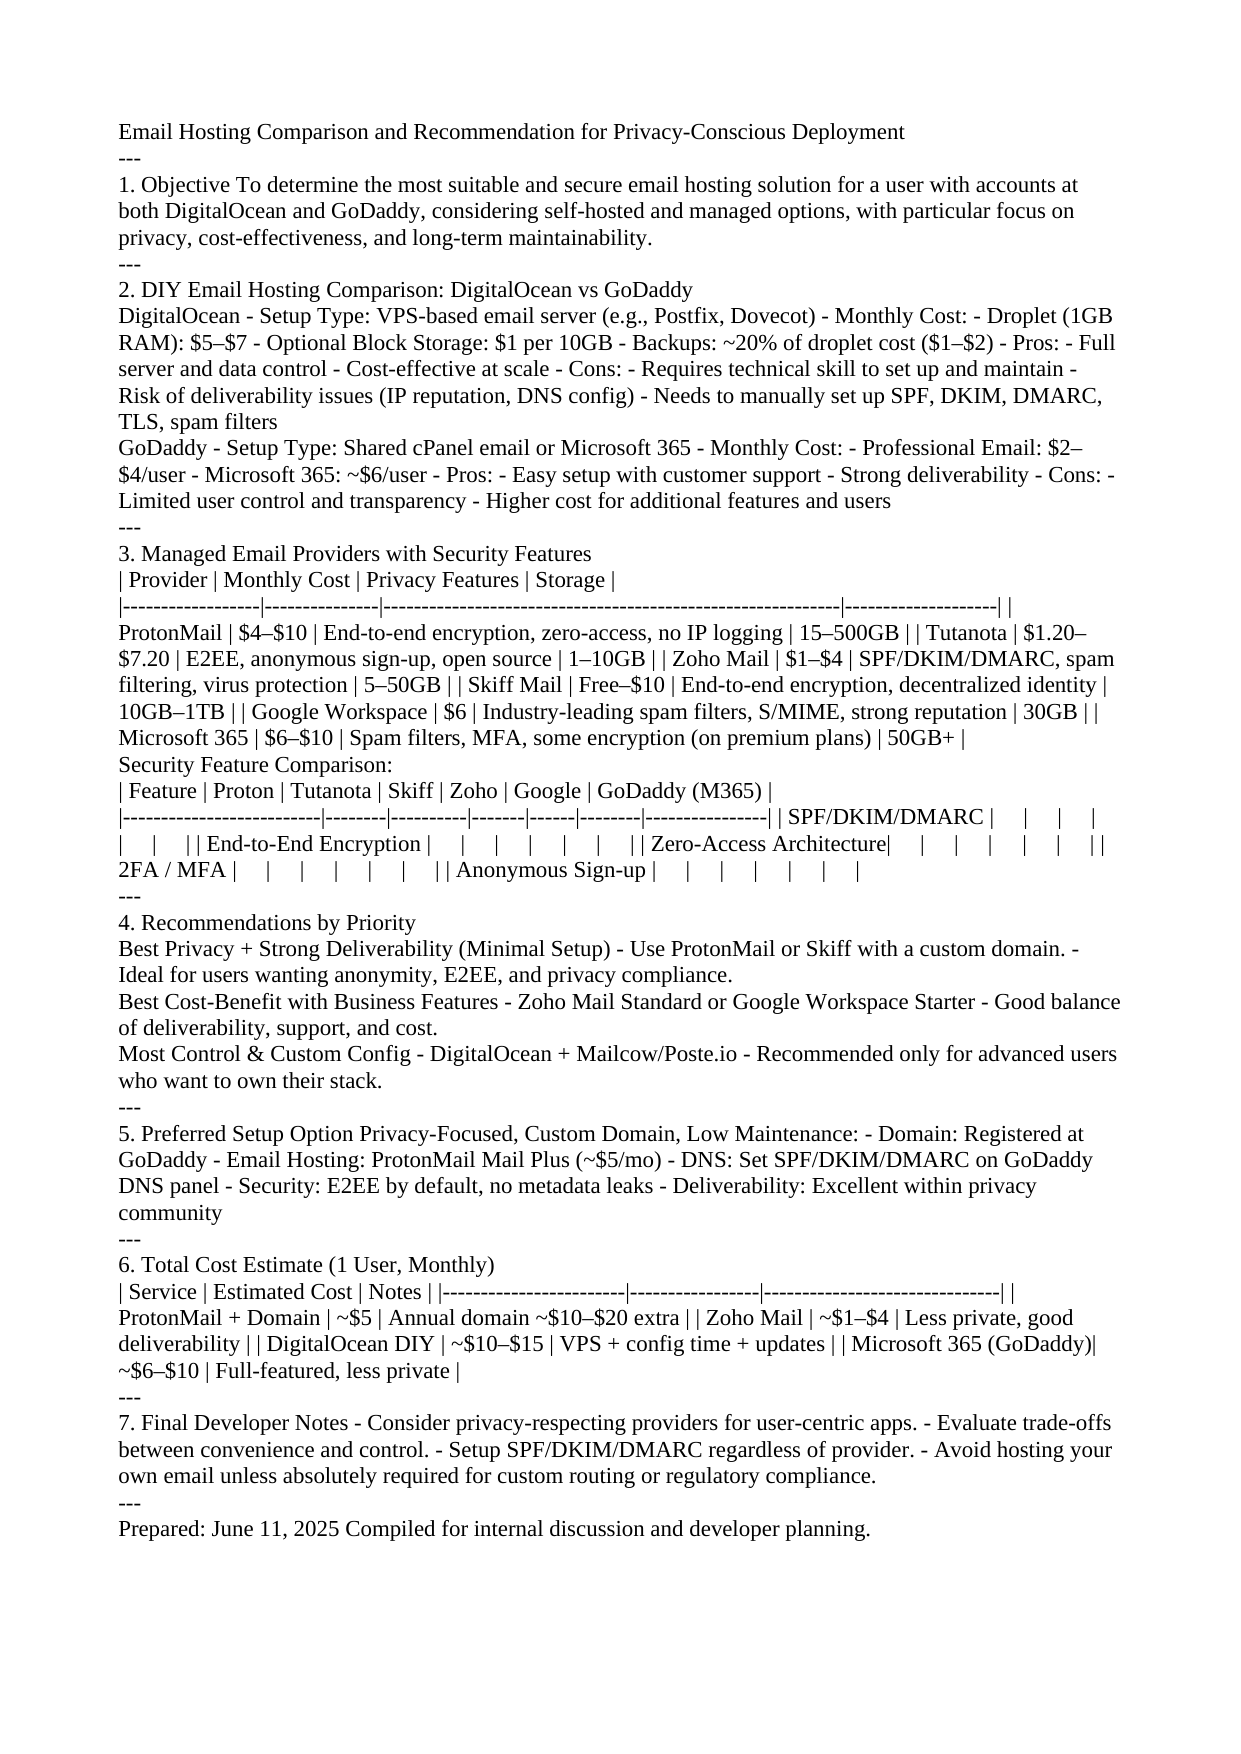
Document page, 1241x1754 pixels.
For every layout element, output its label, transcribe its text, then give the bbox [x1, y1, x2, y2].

text DigitalOcean - Setup Type: VPS-based email server (e.g., Postfix, Dovecot) - Monthly Cost: - Droplet (1GB RAM): $5–$7 - Optional Block Storage: $1 per 10GB - Backups: ~20% of droplet cost ($1–$2) - Pros: - Full server and data control - Cost-effective at scale - Cons: - Requires technical skill to set up and maintain - Risk of deliverability issues (IP reputation, DNS config) - Needs to manually set up SPF, DKIM, DMARC, TLS, spam filters [118, 303, 1122, 434]
text 1. Objective To determine the most suitable and secure email hosting solution for a user with accounts at both DigitalOcean and GoDaddy, considering self-hosted and managed options, with particular focus on privacy, cost-effectiveness, and long-term maintainability. [118, 171, 1122, 250]
text Security Feature Comparison: [118, 751, 1122, 777]
text --- [118, 882, 1122, 909]
text Email Hosting Comparison and Recommendation for Privacy-Conscious Deployment [118, 118, 1122, 144]
text --- [118, 250, 1122, 276]
text --- [118, 144, 1122, 171]
text Best Privacy + Strong Deliverability (Minimal Setup) - Use ProtonMail or Skiff with a custom domain. - Ideal for users wanting anonymity, E2EE, and privacy compliance. [118, 935, 1122, 988]
text 4. Recommendations by Priority [118, 909, 1122, 935]
text GoDaddy - Setup Type: Shared cPanel email or Microsoft 365 - Monthly Cost: - Professional Email: $2–$4/user - Microsoft 365: ~$6/user - Pros: - Easy setup with customer support - Strong deliverability - Cons: - Limited user control and transparency - Higher cost for additional features and users [118, 434, 1122, 513]
text --- [118, 513, 1122, 540]
text 7. Final Developer Notes - Consider privacy-respecting providers for user-centric apps. - Evaluate trade-offs between convenience and control. - Setup SPF/DKIM/DMARC regardless of provider. - Avoid hosting your own email unless absolutely required for custom routing or regulatory compliance. [118, 1409, 1122, 1488]
text | Service | Estimated Cost | Notes | |------------------------|-----------------|-------------------------------| | ProtonMail + Domain | ~$5 | Annual domain ~$10–$20 extra | | Zoho Mail | ~$1–$4 | Less private, good deliverability | | DigitalOcean DIY | ~$10–$15 | VPS + config time + updates | | Microsoft 365 (GoDaddy)| ~$6–$10 | Full-featured, less private | [118, 1278, 1122, 1383]
text Prepared: June 11, 2025 Compiled for internal discussion and developer planning. [118, 1515, 1122, 1541]
text Most Control & Custom Config - DigitalOcean + Mailcow/Poste.io - Recommended only for advanced users who want to own their stack. [118, 1041, 1122, 1093]
text --- [118, 1093, 1122, 1119]
text --- [118, 1488, 1122, 1515]
text 5. Preferred Setup Option Privacy-Focused, Custom Domain, Low Maintenance: - Domain: Registered at GoDaddy - Email Hosting: ProtonMail Mail Plus (~$5/mo) - DNS: Set SPF/DKIM/DMARC on GoDaddy DNS panel - Security: E2EE by default, no metadata leaks - Deliverability: Excellent within privacy community [118, 1119, 1122, 1225]
text Best Cost-Benefit with Business Features - Zoho Mail Standard or Google Workspace Starter - Good balance of deliverability, support, and cost. [118, 988, 1122, 1041]
text 6. Total Cost Estimate (1 User, Monthly) [118, 1251, 1122, 1278]
text --- [118, 1225, 1122, 1251]
text | Provider | Monthly Cost | Privacy Features | Storage | |------------------|---------------|------------------------------------------------------------|--------------------| | ProtonMail | $4–$10 | End-to-end encryption, zero-access, no IP logging | 15–500GB | | Tutanota | $1.20–$7.20 | E2EE, anonymous sign-up, open source | 1–10GB | | Zoho Mail | $1–$4 | SPF/DKIM/DMARC, spam filtering, virus protection | 5–50GB | | Skiff Mail | Free–$10 | End-to-end encryption, decentralized identity | 10GB–1TB | | Google Workspace | $6 | Industry-leading spam filters, S/MIME, strong reputation | 30GB | | Microsoft 365 | $6–$10 | Spam filters, MFA, some encryption (on premium plans) | 50GB+ | [118, 566, 1122, 751]
text 3. Managed Email Providers with Security Features [118, 540, 1122, 566]
text | Feature | Proton | Tutanota | Skiff | Zoho | Google | GoDaddy (M365) | |--------------------------|--------|----------|-------|------|--------|----------------| | SPF/DKIM/DMARC | ✅ | ✅ | ✅ | ✅ | ✅ | ✅ | | End-to-End Encryption | ✅ | ✅ | ✅ | ❌ | ❌ | ❌ | | Zero-Access Architecture| ✅ | ✅ | ✅ | ❌ | ❌ | ❌ | | 2FA / MFA | ✅ | ✅ | ✅ | ✅ | ✅ | ✅ | | Anonymous Sign-up | ✅ | ✅ | ✅ | ❌ | ❌ | ❌ | [118, 777, 1122, 882]
text --- [118, 1383, 1122, 1409]
text 2. DIY Email Hosting Comparison: DigitalOcean vs GoDaddy [118, 276, 1122, 303]
